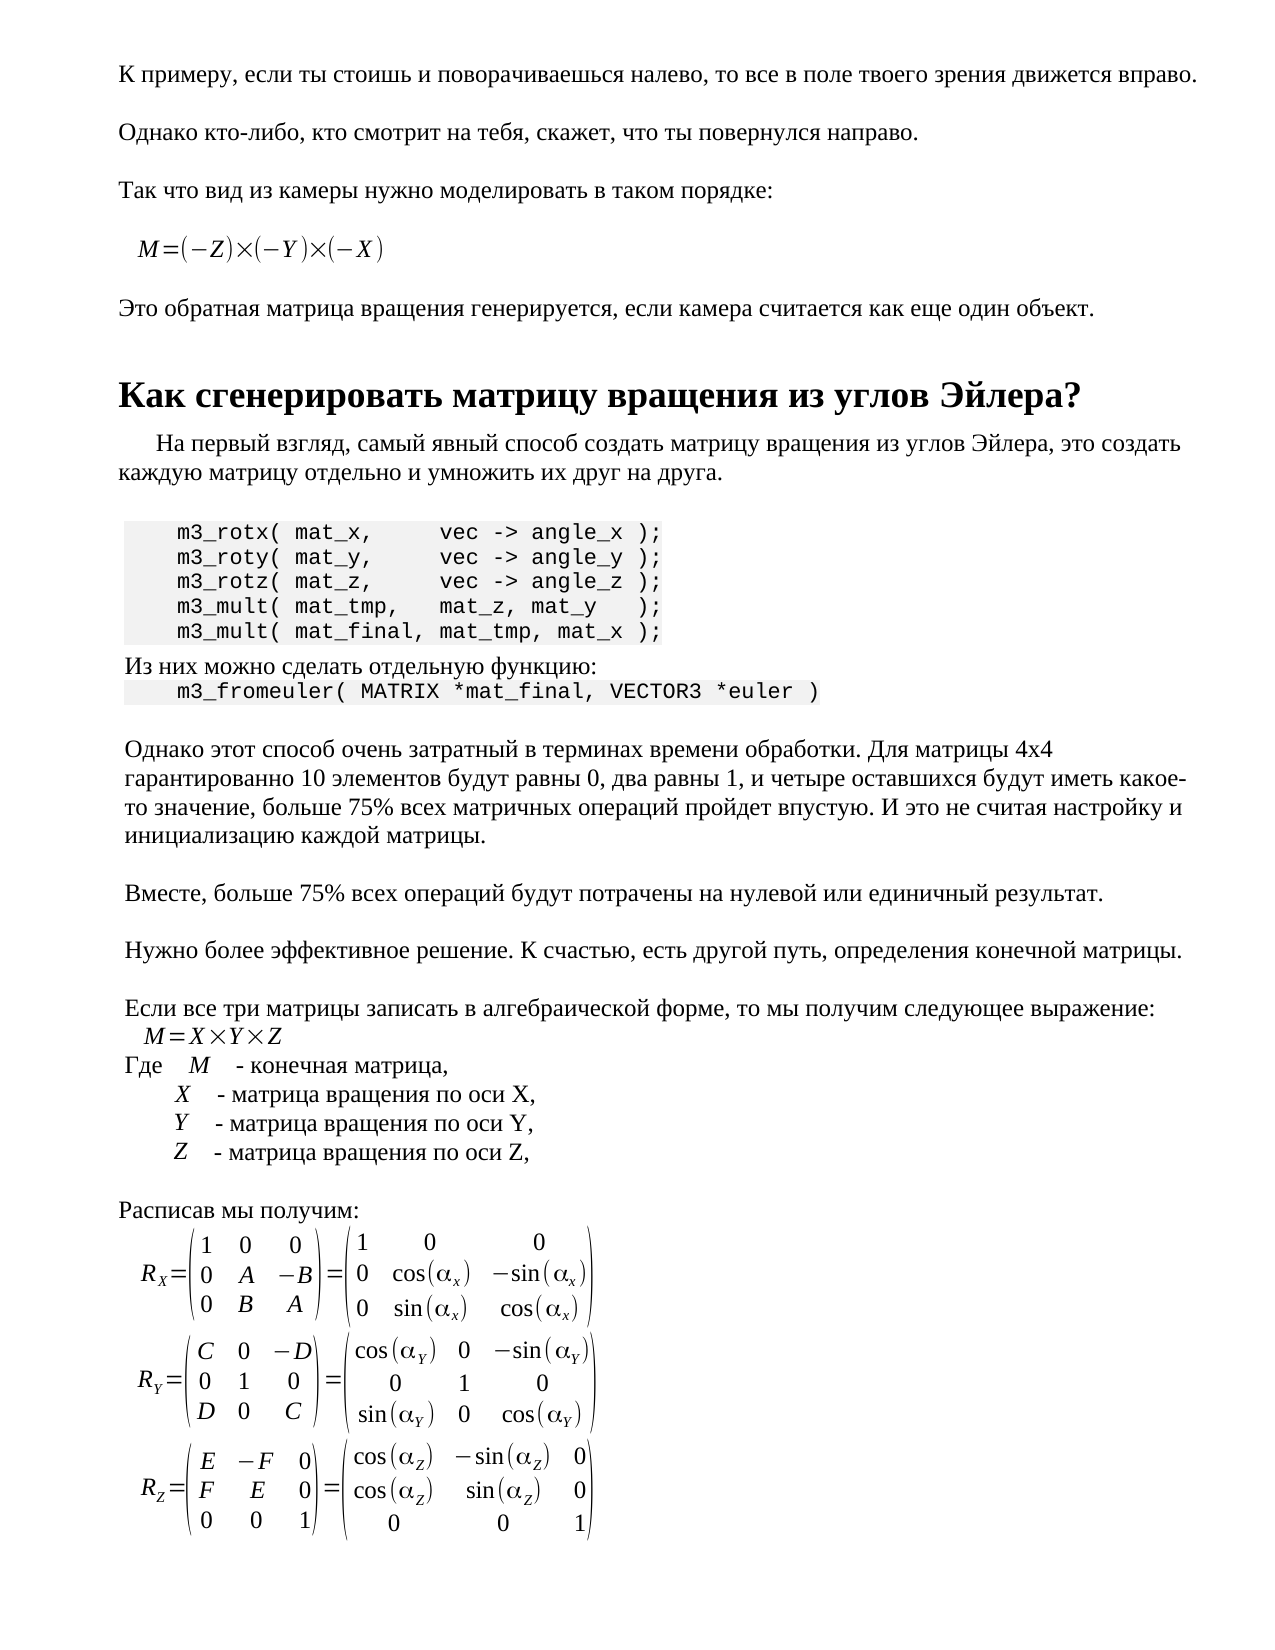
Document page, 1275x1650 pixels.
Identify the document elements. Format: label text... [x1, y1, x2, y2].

text m3_rotx( mat_x, vec -> angle_x ); m3_roty( mat_y, vec -> angle_y ); m3_rotz( mat_z, vec -> angle_z ); m3_mult( mat_tmp, mat_z, mat_y ); m3_mult( mat_final, mat_tmp, mat_x ); [124, 521, 1210, 645]
text К примеру, если ты стоишь и поворачиваешься налево, то все в поле твоего зрения движется вправо. [118, 59, 1216, 88]
text Расписав мы получим: [118, 1195, 1216, 1571]
subtitle Как сгенерировать матрицу вращения из углов Эйлера? [118, 372, 1216, 415]
text Однако этот способ очень затратный в терминах времени обработки. Для матрицы 4х4 гарантированно 10 элементов будут равны 0, два равны 1, и четыре оставшихся будут иметь какое-то значение, больше 75% всех матричных операций пройдет впустую. И это не считая настройку и инициализацию каждой матрицы. Вместе, больше 75% всех операций будут потрачены на нулевой или единичный результат. Нужно более эффективное решение. К счастью, есть другой путь, определения конечной матрицы. Если все три матрицы записать в алгебраической форме, то мы получим следующее выражение: Где - конечная матрица, - матрица вращения по оси X, - матрица вращения по оси Y, - матрица вращения по оси Z, [124, 734, 1210, 1166]
text Это обратная матрица вращения генерируется, если камера считается как еще один объект. [118, 293, 1216, 322]
text На первый взгляд, самый явный способ создать матрицу вращения из углов Эйлера, это создать каждую матрицу отдельно и умножить их друг на друга. [118, 428, 1216, 485]
text Однако кто-либо, кто смотрит на тебя, скажет, что ты повернулся направо. [118, 117, 1216, 146]
text Из них можно сделать отдельную функцию: m3_fromeuler( MATRIX *mat_final, VECTOR3 *euler ) [124, 651, 1210, 705]
text Так что вид из камеры нужно моделировать в таком порядке: [118, 176, 1216, 204]
